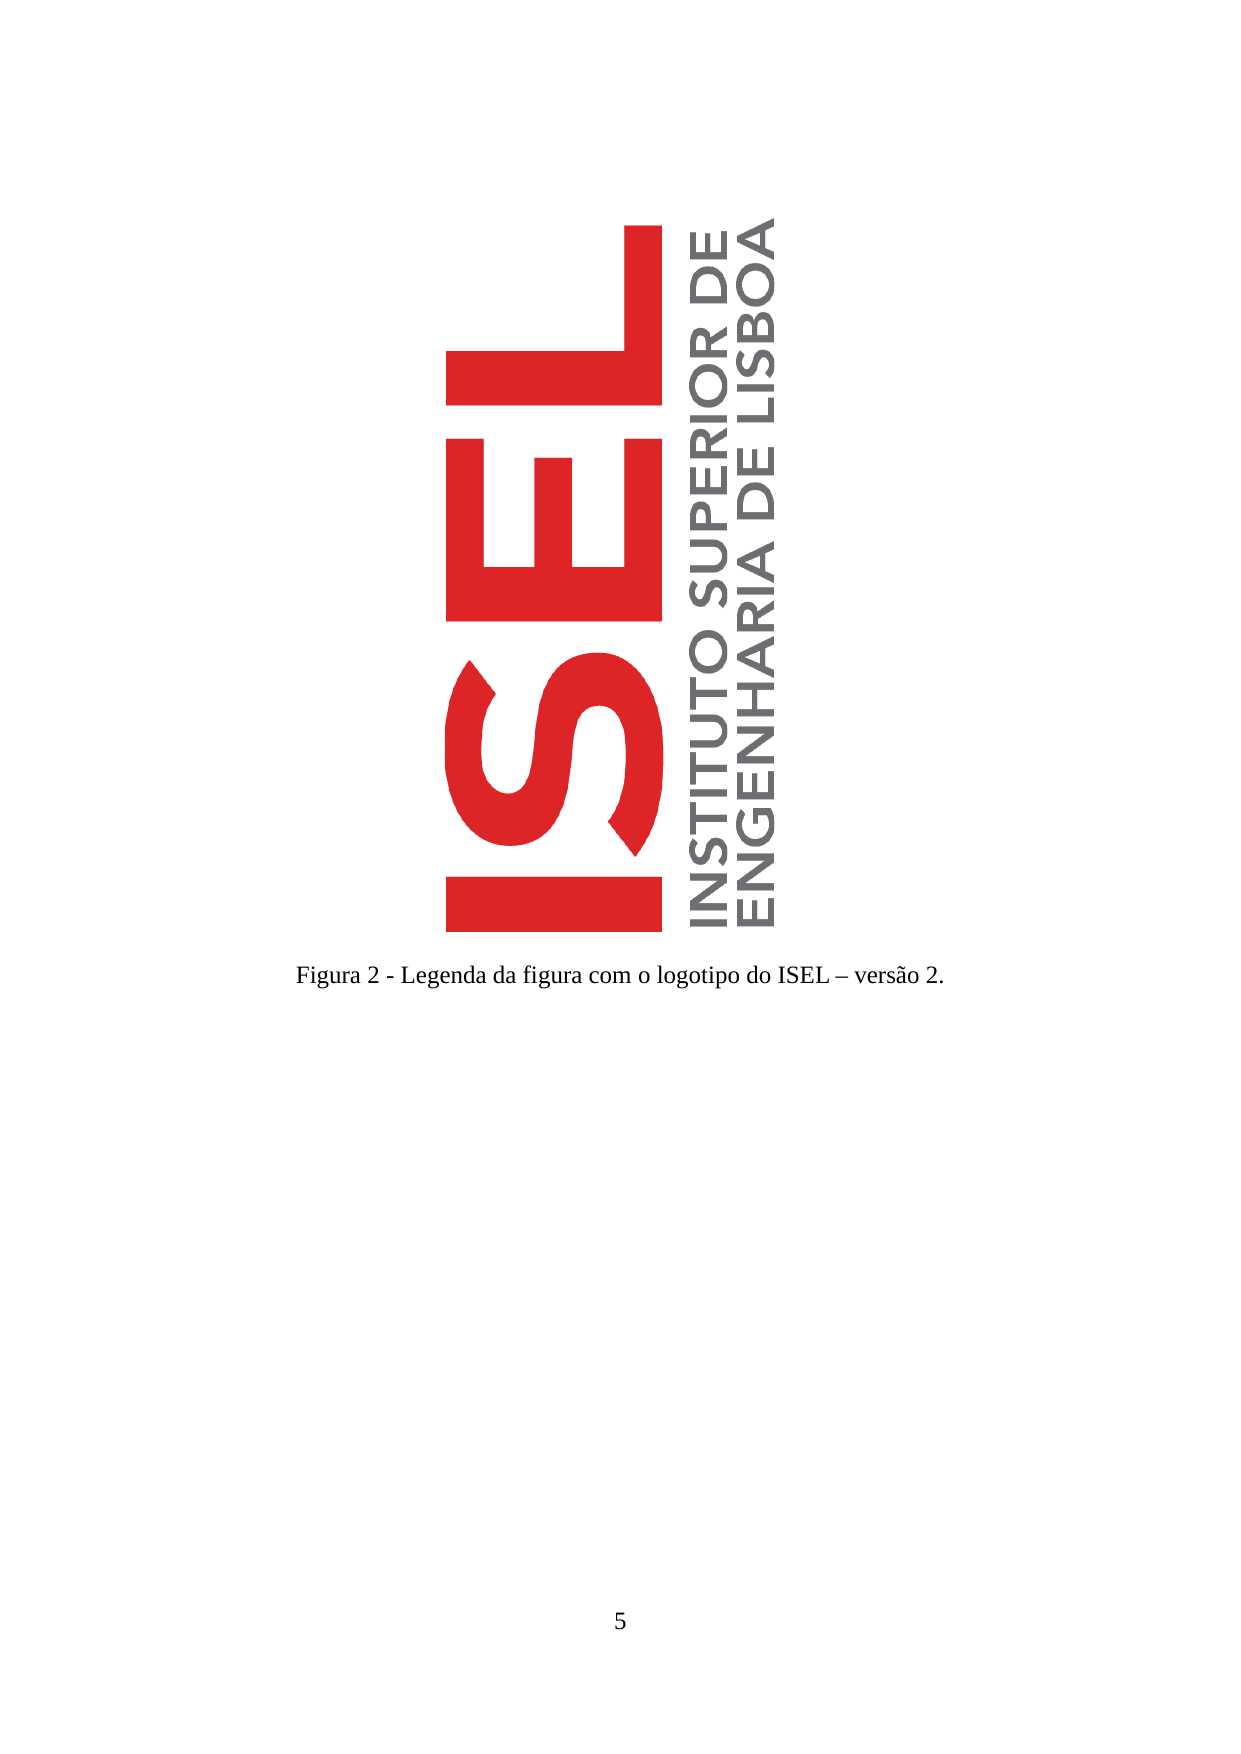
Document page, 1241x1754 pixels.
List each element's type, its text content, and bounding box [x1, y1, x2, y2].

text Figura 2 - Legenda da figura com o logotipo do ISEL – versão 2. [118, 960, 1122, 989]
picture [444, 211, 796, 932]
